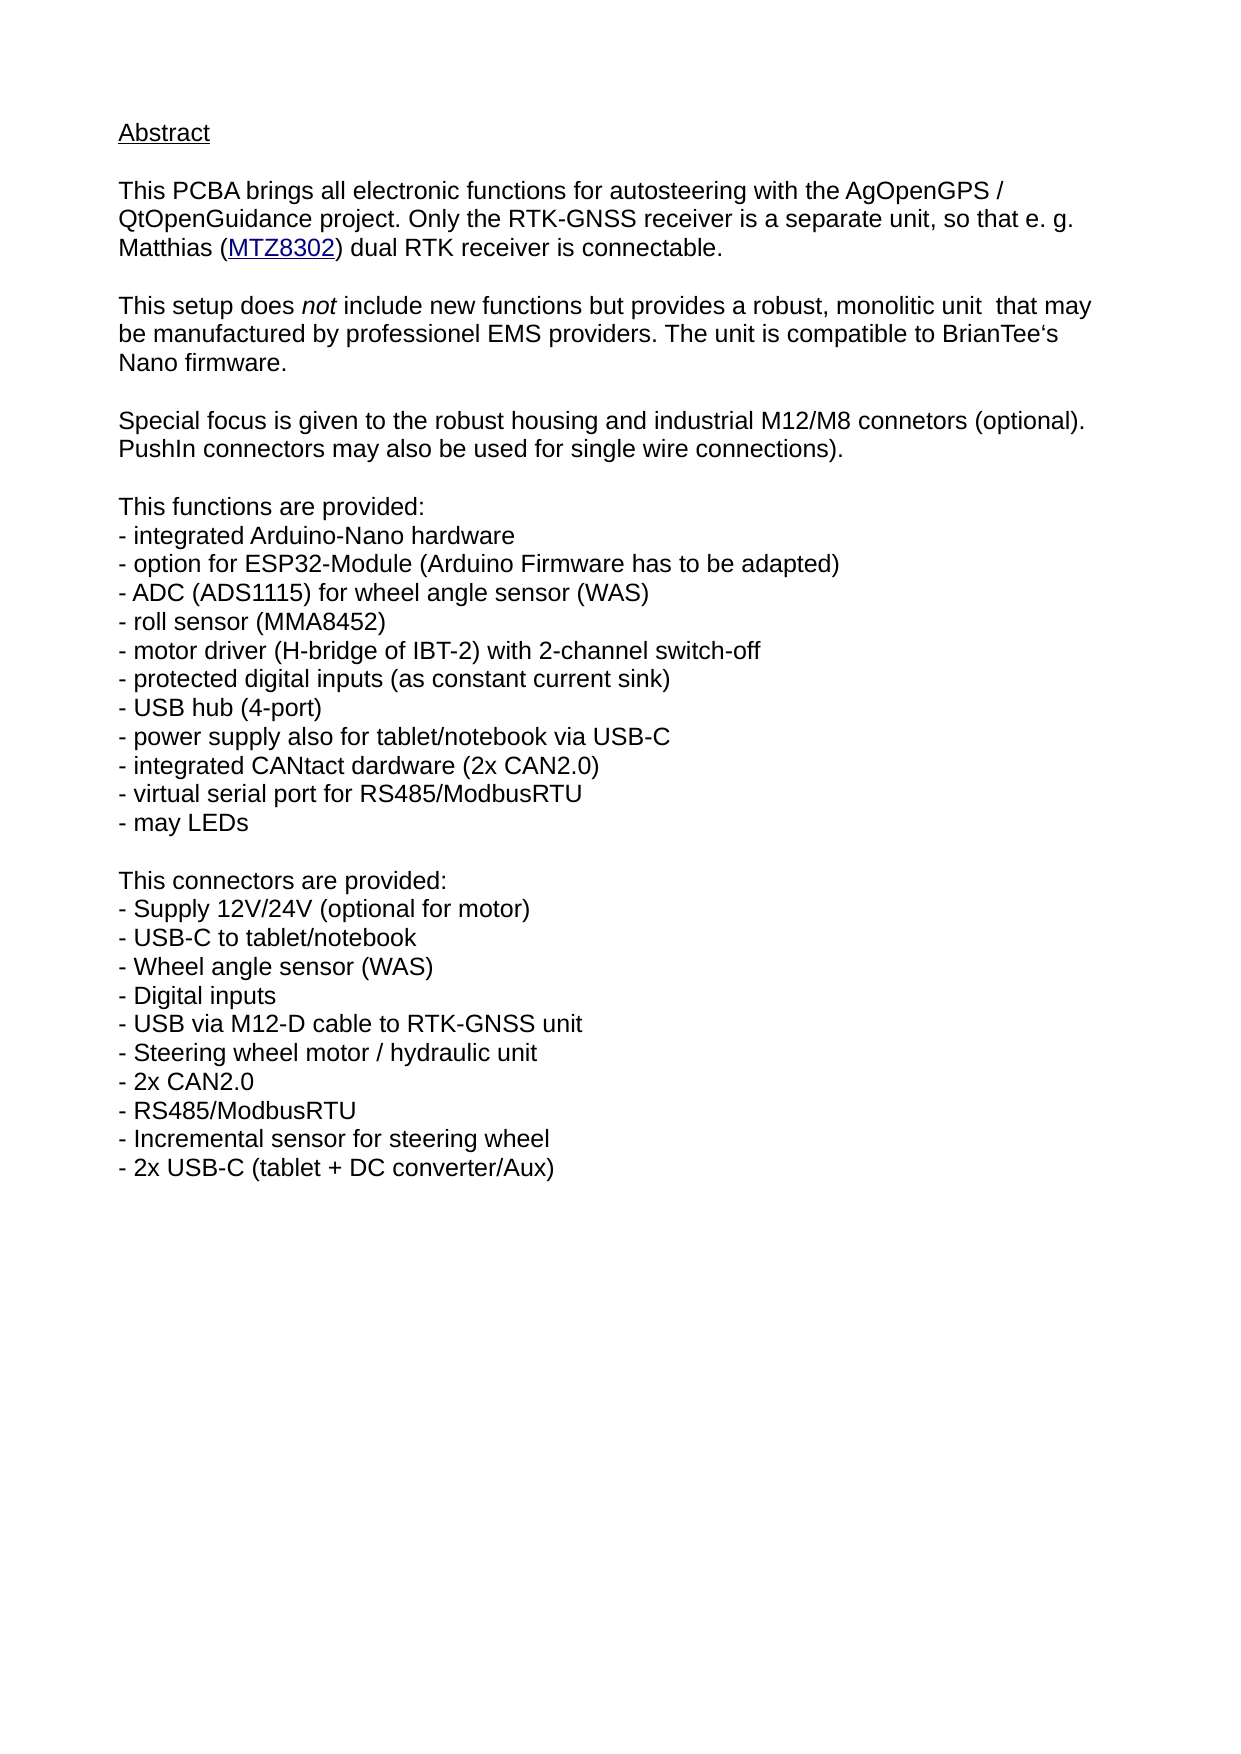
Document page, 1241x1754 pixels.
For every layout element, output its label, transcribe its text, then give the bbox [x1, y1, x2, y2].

text - may LEDs [118, 808, 1122, 837]
text - roll sensor (MMA8452) [118, 607, 1122, 636]
text - protected digital inputs (as constant current sink) [118, 664, 1122, 693]
text - integrated Arduino-Nano hardware [118, 521, 1122, 549]
text - USB-C to tablet/notebook [118, 923, 1122, 952]
text - option for ESP32-Module (Arduino Firmware has to be adapted) [118, 549, 1122, 578]
text Special focus is given to the robust housing and industrial M12/M8 connetors (optional). PushIn connectors may also be used for single wire connections). [118, 406, 1122, 463]
text This connectors are provided: [118, 866, 1122, 894]
text - Supply 12V/24V (optional for motor) [118, 894, 1122, 923]
text This functions are provided: [118, 492, 1122, 521]
text - Incremental sensor for steering wheel [118, 1124, 1122, 1153]
text - virtual serial port for RS485/ModbusRTU [118, 779, 1122, 808]
text - RS485/ModbusRTU [118, 1096, 1122, 1124]
text - Digital inputs [118, 981, 1122, 1009]
text This setup does not include new functions but provides a robust, monolitic unit that may be manufactured by professionel EMS providers. The unit is compatible to BrianTee‘s Nano firmware. [118, 291, 1122, 377]
text - Wheel angle sensor (WAS) [118, 952, 1122, 981]
text - USB via M12-D cable to RTK-GNSS unit [118, 1009, 1122, 1038]
text - 2x USB-C (tablet + DC converter/Aux) [118, 1153, 1122, 1182]
text - integrated CANtact dardware (2x CAN2.0) [118, 751, 1122, 779]
text - power supply also for tablet/notebook via USB-C [118, 722, 1122, 751]
text - motor driver (H-bridge of IBT-2) with 2-channel switch-off [118, 636, 1122, 664]
text - 2x CAN2.0 [118, 1067, 1122, 1096]
text - USB hub (4-port) [118, 693, 1122, 722]
text - ADC (ADS1115) for wheel angle sensor (WAS) [118, 578, 1122, 607]
text This PCBA brings all electronic functions for autosteering with the AgOpenGPS / QtOpenGuidance project. Only the RTK-GNSS receiver is a separate unit, so that e. g. Matthias (MTZ8302) dual RTK receiver is connectable. [118, 176, 1122, 262]
text - Steering wheel motor / hydraulic unit [118, 1038, 1122, 1067]
text Abstract [118, 118, 1122, 147]
